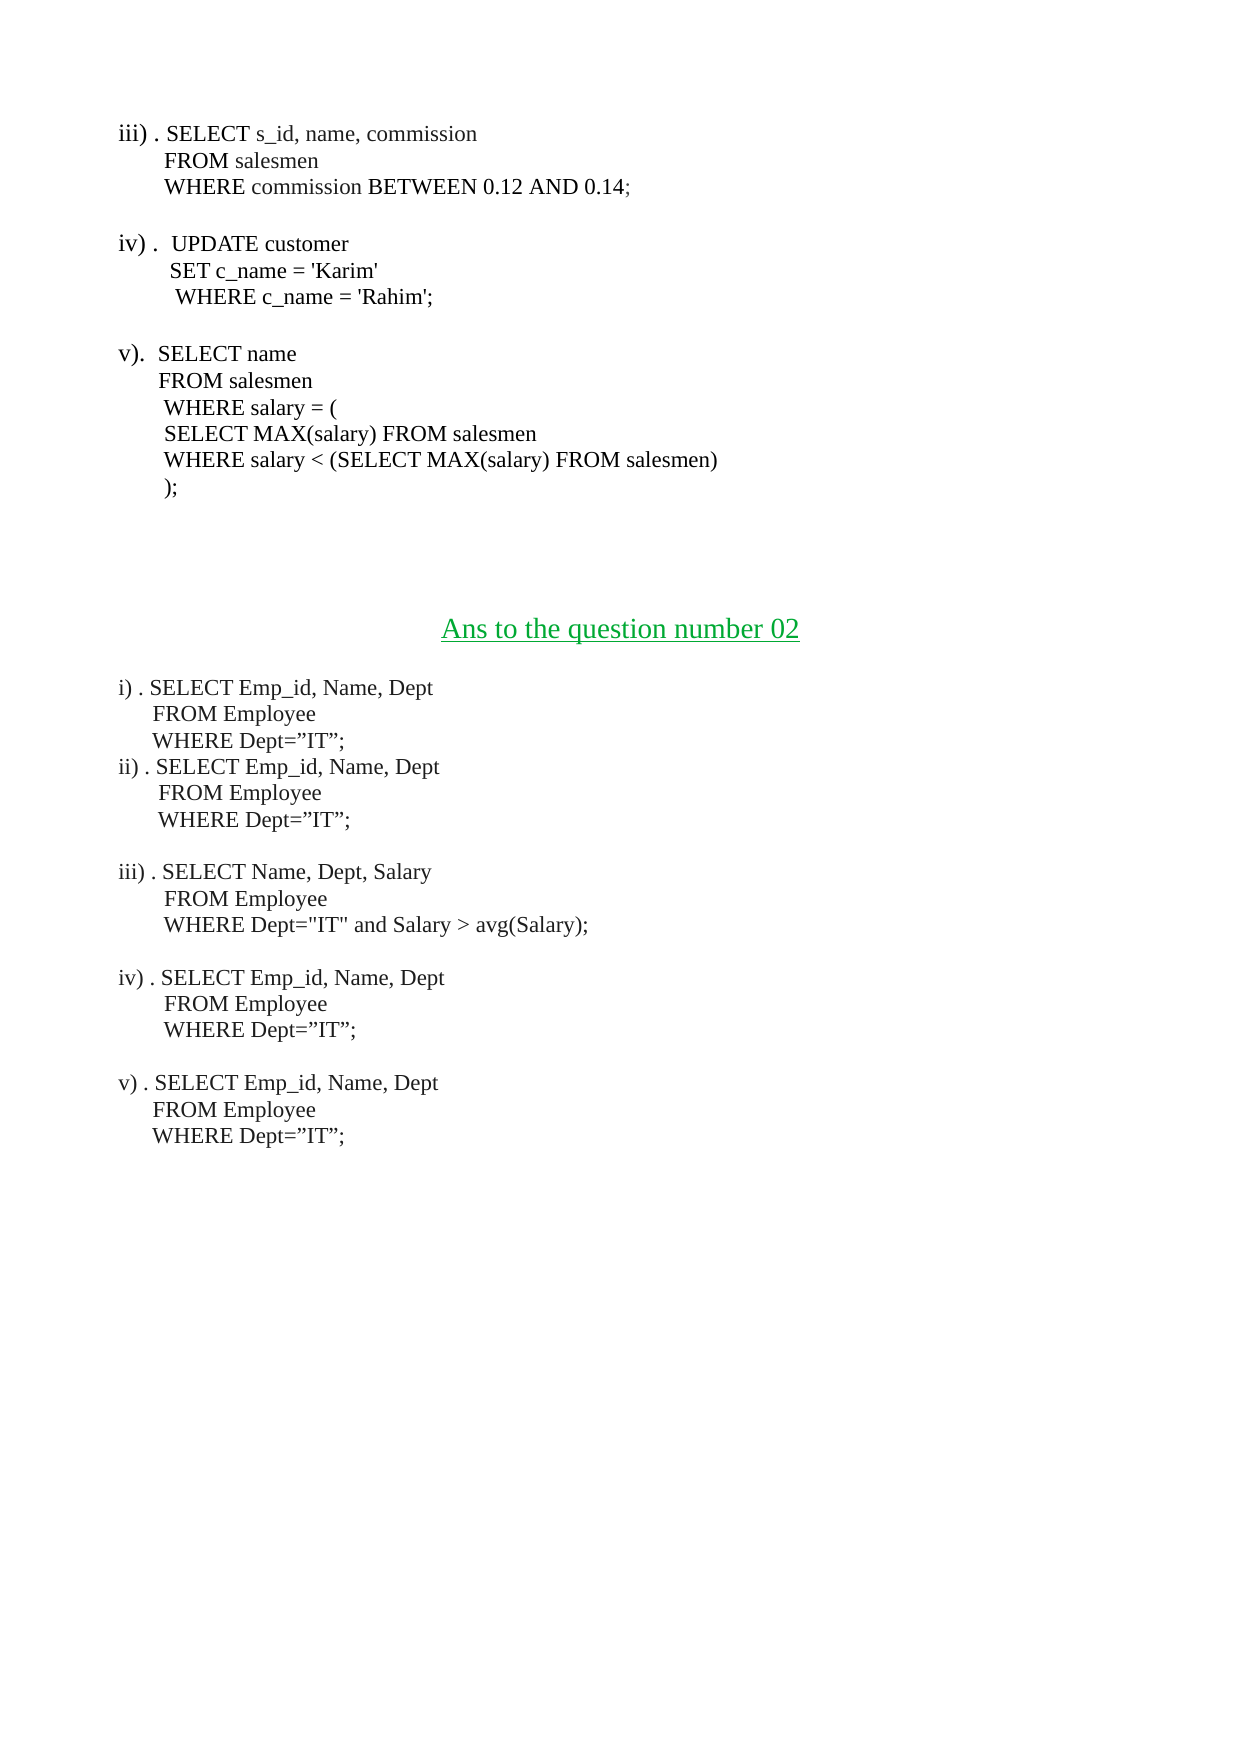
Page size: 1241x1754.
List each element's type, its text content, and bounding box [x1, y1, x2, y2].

text WHERE salary = ( [118, 394, 1122, 420]
text WHERE Dept=”IT”; [118, 727, 1122, 753]
text ); [118, 473, 1122, 499]
text iv) . UPDATE customer [118, 228, 1122, 257]
text FROM salesmen [118, 367, 1122, 394]
text WHERE Dept=”IT”; [118, 806, 1122, 832]
text WHERE Dept=”IT”; [118, 1122, 1122, 1148]
text WHERE salary < (SELECT MAX(salary) FROM salesmen) [118, 446, 1122, 473]
text iii) . SELECT s_id, name, commission [118, 118, 1122, 147]
text FROM Employee [118, 990, 1122, 1017]
text FROM Employee [118, 1096, 1122, 1122]
text WHERE Dept=”IT”; [118, 1017, 1122, 1043]
text iv) . SELECT Emp_id, Name, Dept [118, 964, 1122, 990]
text FROM Employee [118, 700, 1122, 727]
text FROM Employee [118, 885, 1122, 911]
text v) . SELECT Emp_id, Name, Dept [118, 1069, 1122, 1096]
text WHERE commission BETWEEN 0.12 AND 0.14; [118, 173, 1122, 199]
text SET c_name = 'Karim' [118, 257, 1122, 283]
text v). SELECT name [118, 338, 1122, 367]
text Ans to the question number 02 [118, 612, 1122, 645]
text WHERE Dept="IT" and Salary > avg(Salary); [118, 911, 1122, 937]
text WHERE c_name = 'Rahim'; [118, 283, 1122, 310]
text iii) . SELECT Name, Dept, Salary [118, 858, 1122, 885]
text ii) . SELECT Emp_id, Name, Dept [118, 753, 1122, 779]
text i) . SELECT Emp_id, Name, Dept [118, 674, 1122, 700]
text SELECT MAX(salary) FROM salesmen [118, 420, 1122, 446]
text FROM Employee [118, 779, 1122, 806]
text FROM salesmen [118, 147, 1122, 173]
